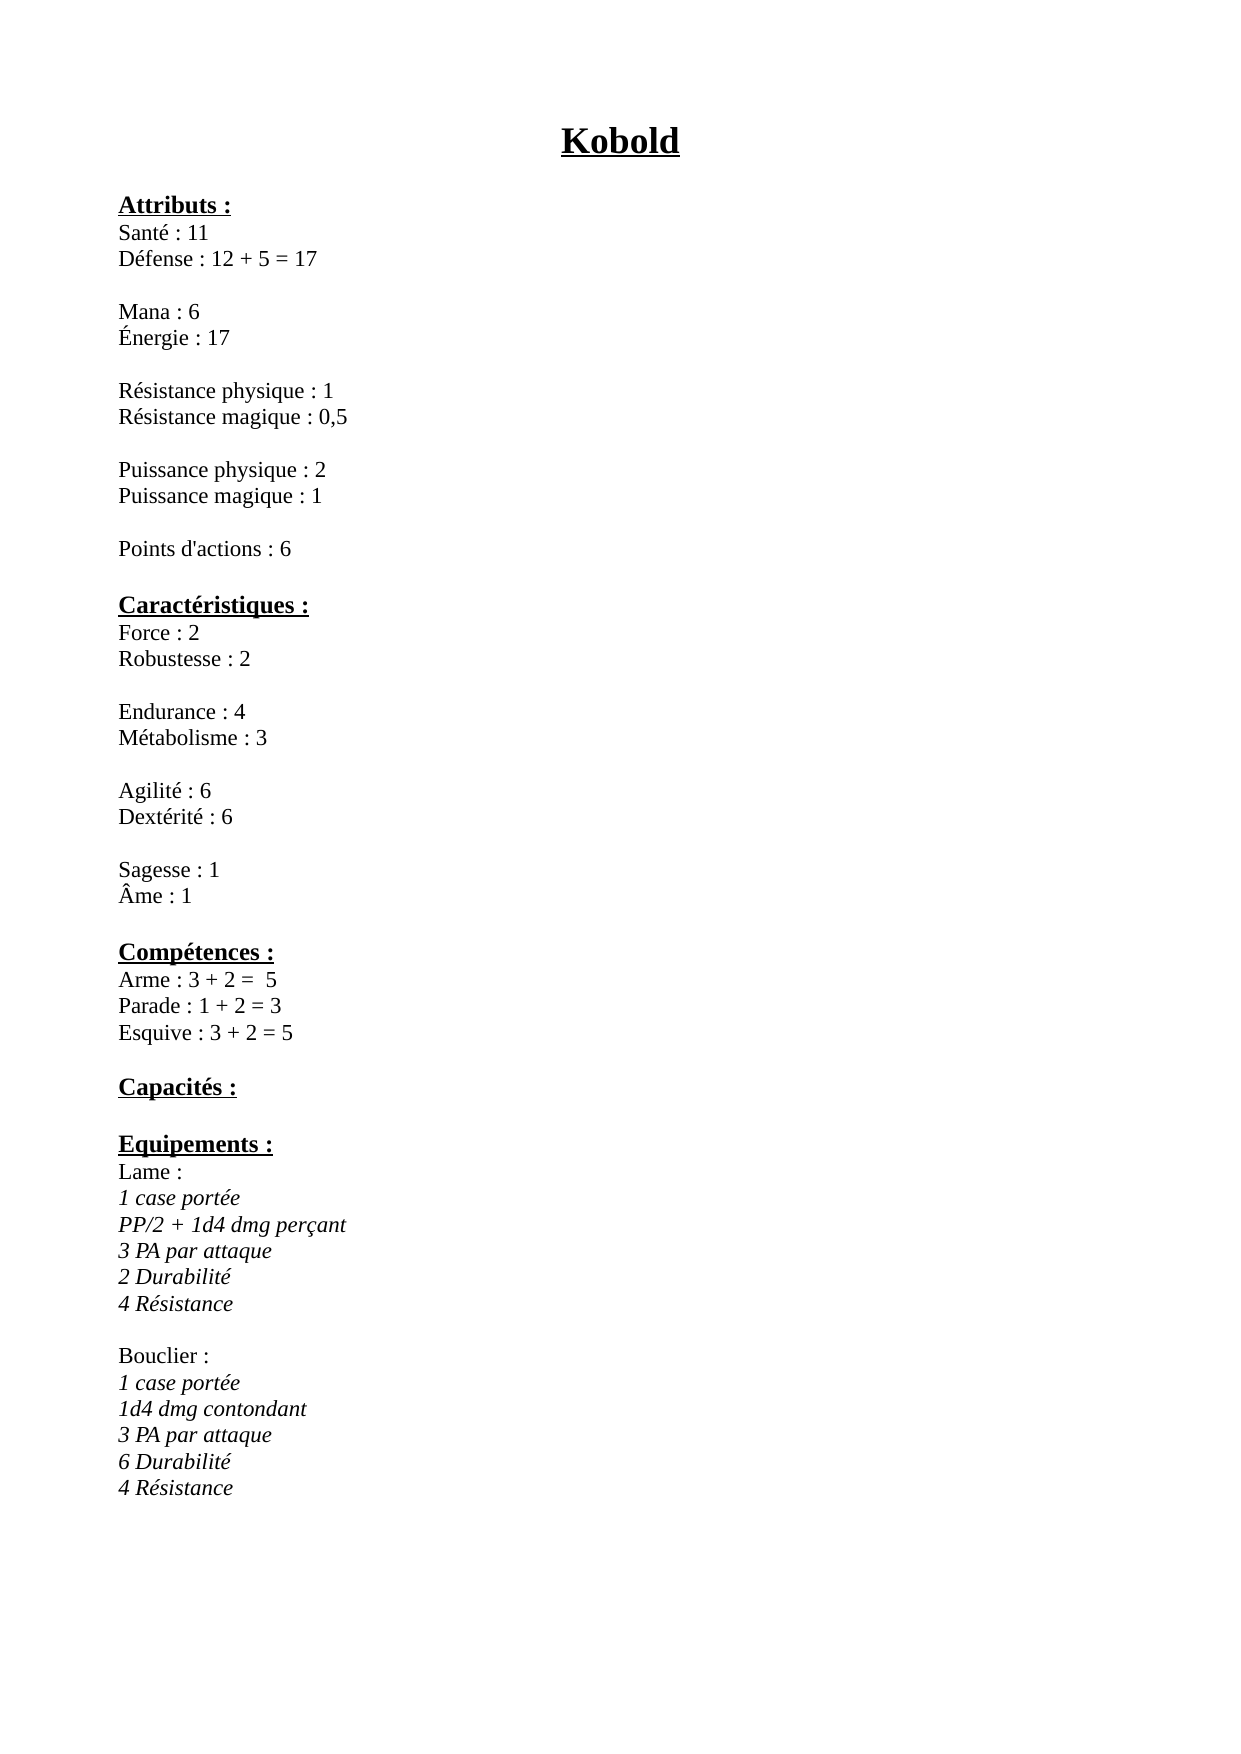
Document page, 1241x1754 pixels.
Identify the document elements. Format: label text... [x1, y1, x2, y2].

text Résistance physique : 1 [118, 377, 1122, 403]
text Parade : 1 + 2 = 3 [118, 993, 1122, 1019]
text Compétences : [118, 937, 1122, 966]
text Equipements : [118, 1129, 1122, 1158]
text 4 Résistance [118, 1290, 1122, 1316]
text Défense : 12 + 5 = 17 [118, 245, 1122, 271]
text Dextérité : 6 [118, 803, 1122, 830]
text 1d4 dmg contondant [118, 1395, 1122, 1421]
text 3 PA par attaque [118, 1237, 1122, 1263]
text 1 case portée [118, 1184, 1122, 1211]
text Caractéristiques : [118, 590, 1122, 619]
text Force : 2 [118, 619, 1122, 645]
text Résistance magique : 0,5 [118, 403, 1122, 429]
text 2 Durabilité [118, 1263, 1122, 1290]
text Puissance physique : 2 [118, 456, 1122, 482]
text PP/2 + 1d4 dmg perçant [118, 1211, 1122, 1237]
text Âme : 1 [118, 882, 1122, 909]
text Énergie : 17 [118, 324, 1122, 351]
text Sagesse : 1 [118, 856, 1122, 882]
text Puissance magique : 1 [118, 482, 1122, 509]
text Points d'actions : 6 [118, 535, 1122, 561]
text Bouclier : [118, 1342, 1122, 1369]
text Robustesse : 2 [118, 645, 1122, 672]
text Arme : 3 + 2 = 5 [118, 966, 1122, 993]
text Kobold [118, 118, 1122, 161]
text Métabolisme : 3 [118, 724, 1122, 751]
text Attributs : [118, 190, 1122, 219]
text Endurance : 4 [118, 698, 1122, 724]
text 6 Durabilité [118, 1448, 1122, 1474]
text 1 case portée [118, 1369, 1122, 1395]
text Esquive : 3 + 2 = 5 [118, 1019, 1122, 1045]
text Santé : 11 [118, 219, 1122, 245]
text 3 PA par attaque [118, 1421, 1122, 1448]
text Capacités : [118, 1072, 1122, 1100]
text Agilité : 6 [118, 777, 1122, 803]
text Lame : [118, 1158, 1122, 1184]
text Mana : 6 [118, 298, 1122, 324]
text 4 Résistance [118, 1474, 1122, 1501]
